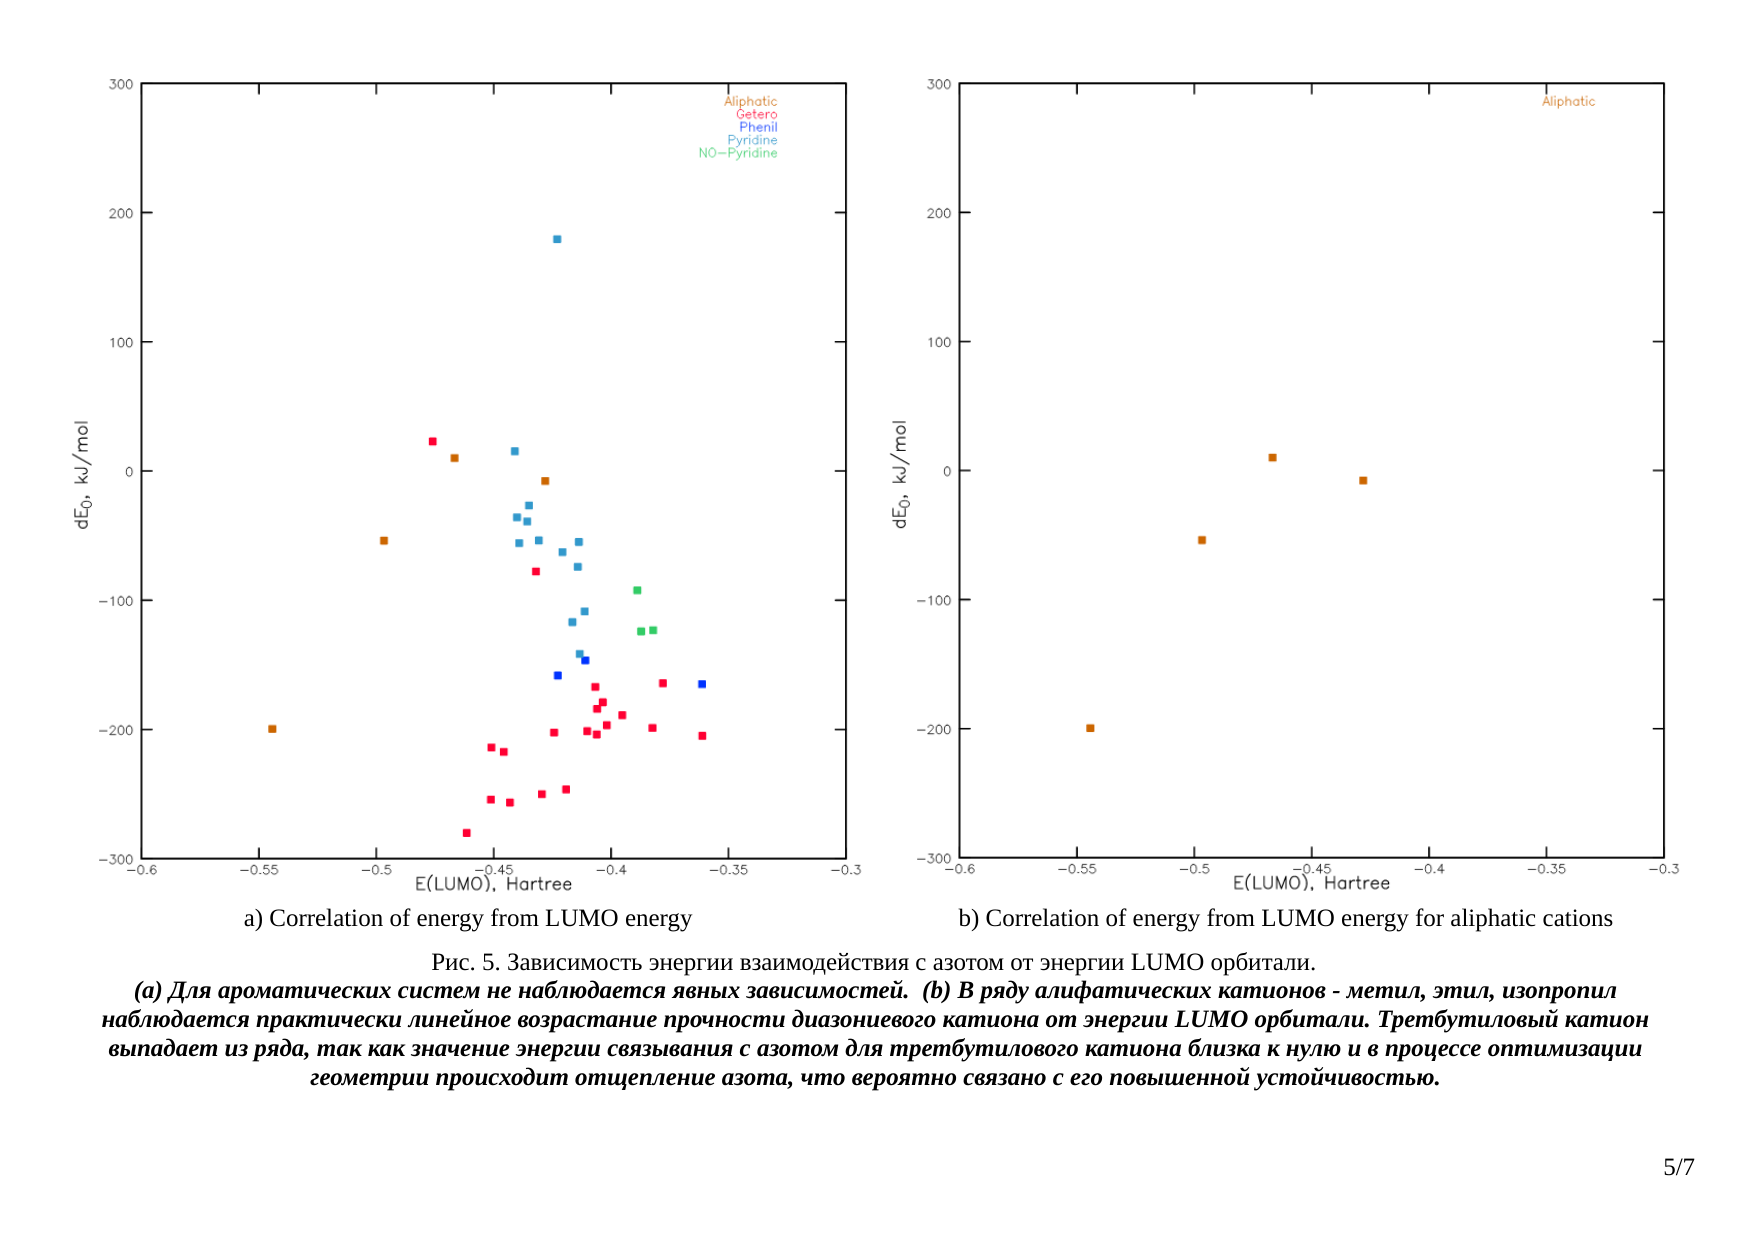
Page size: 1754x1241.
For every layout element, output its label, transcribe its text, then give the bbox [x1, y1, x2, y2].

picture [59, 73, 1695, 904]
table_cell a) Correlation of energy from LUMO energy [59, 904, 877, 947]
table_cell Рис. 5. Зависимость энергии взаимодействия с азотом от энергии LUMO орбитали. (a) Для ароматических систем не наблюдается явных зависимостей. (b) В ряду алифатических катионов - метил, этил, изопропил наблюдается практически линейное возрастание прочности диазониевого катиона от энергии LUMO орбитали. Третбутиловый катион выпадает из ряда, так как значение энергии связывания с азотом для третбутилового катиона близка к нулю и в процессе оптимизации геометрии происходит отщепление азота, что вероятно связано с его повышенной устойчивостью. [59, 947, 1695, 1090]
table_cell b) Correlation of energy from LUMO energy for aliphatic cations [877, 904, 1695, 947]
